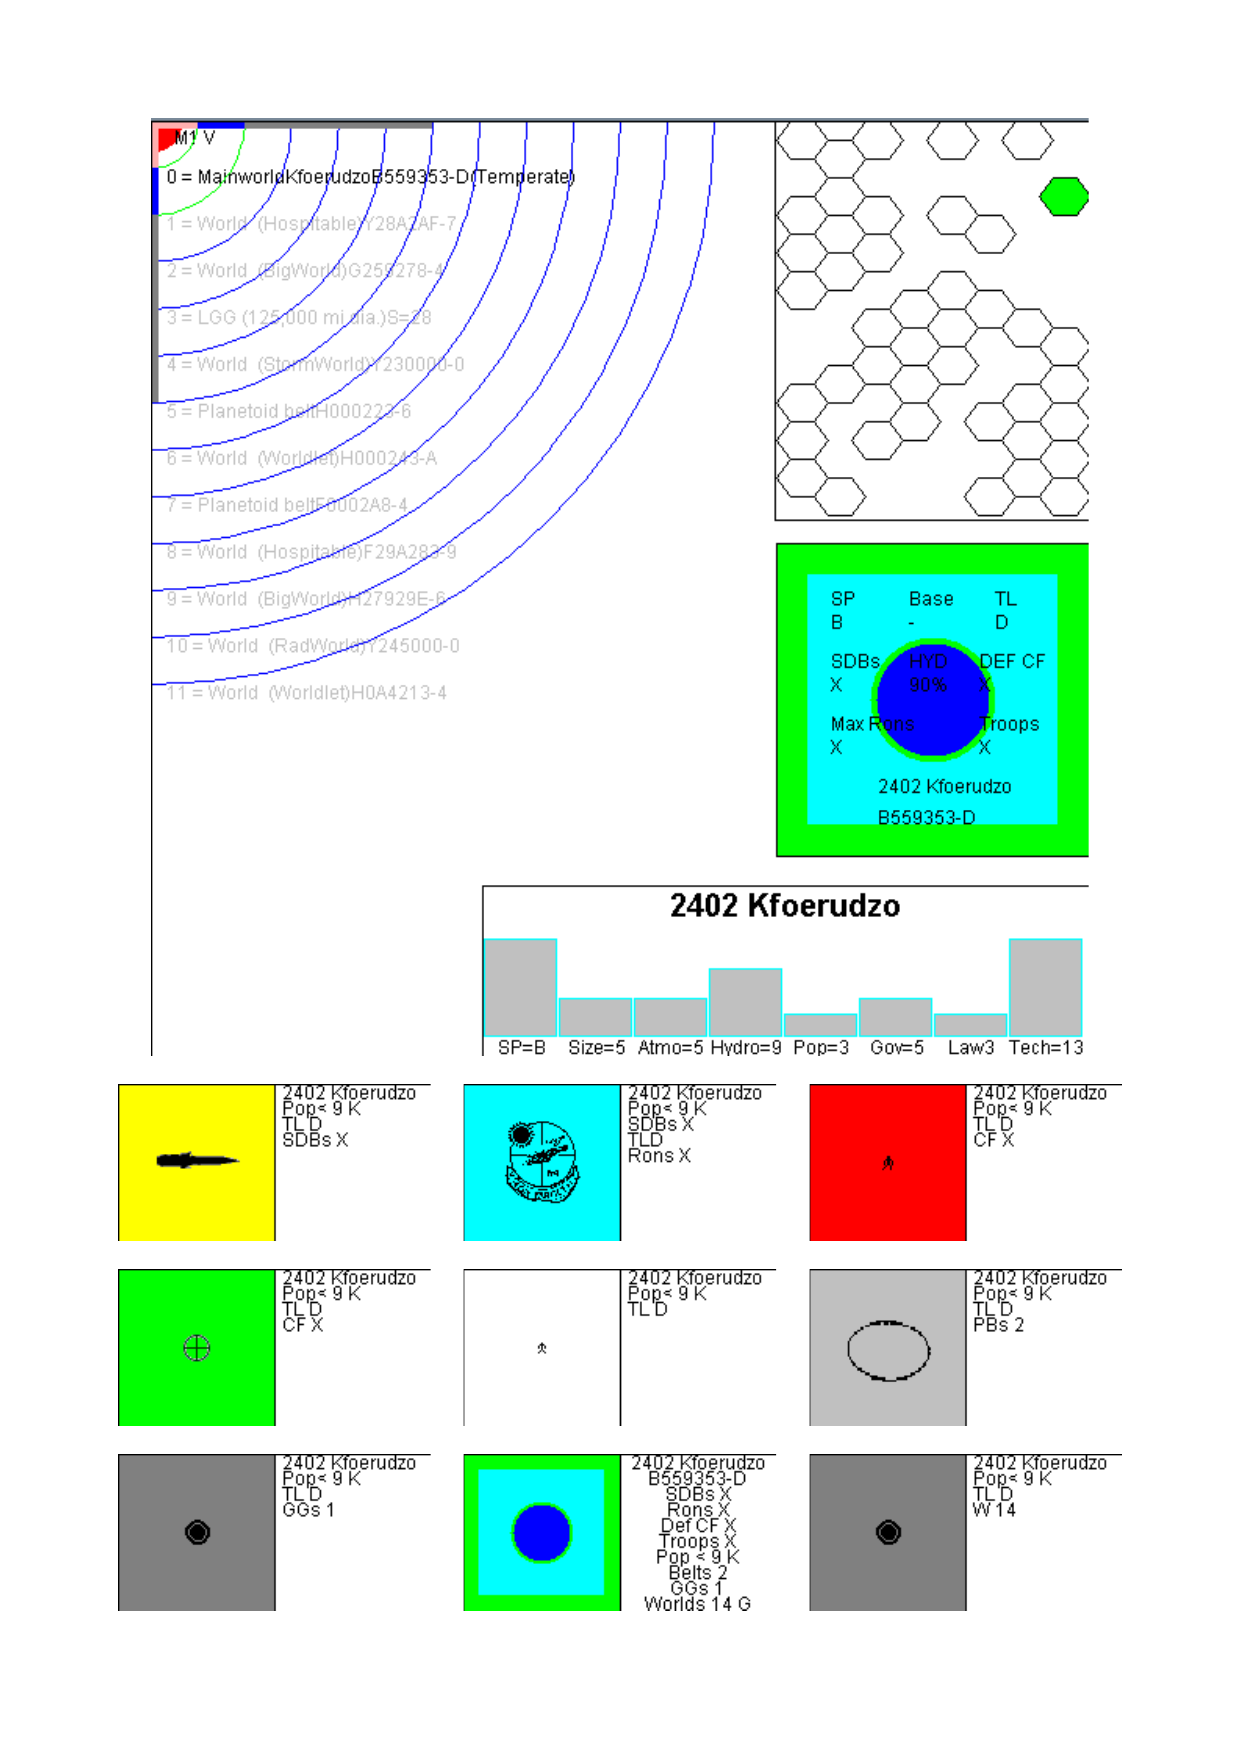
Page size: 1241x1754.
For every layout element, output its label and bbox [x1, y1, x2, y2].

picture [463, 1084, 777, 1241]
picture [809, 1454, 1122, 1611]
picture [118, 1454, 431, 1611]
picture [809, 1269, 1122, 1426]
picture [809, 1084, 1122, 1241]
picture [118, 1269, 431, 1426]
picture [463, 1269, 777, 1426]
picture [118, 1084, 431, 1241]
picture [151, 118, 1089, 1056]
picture [463, 1454, 777, 1611]
